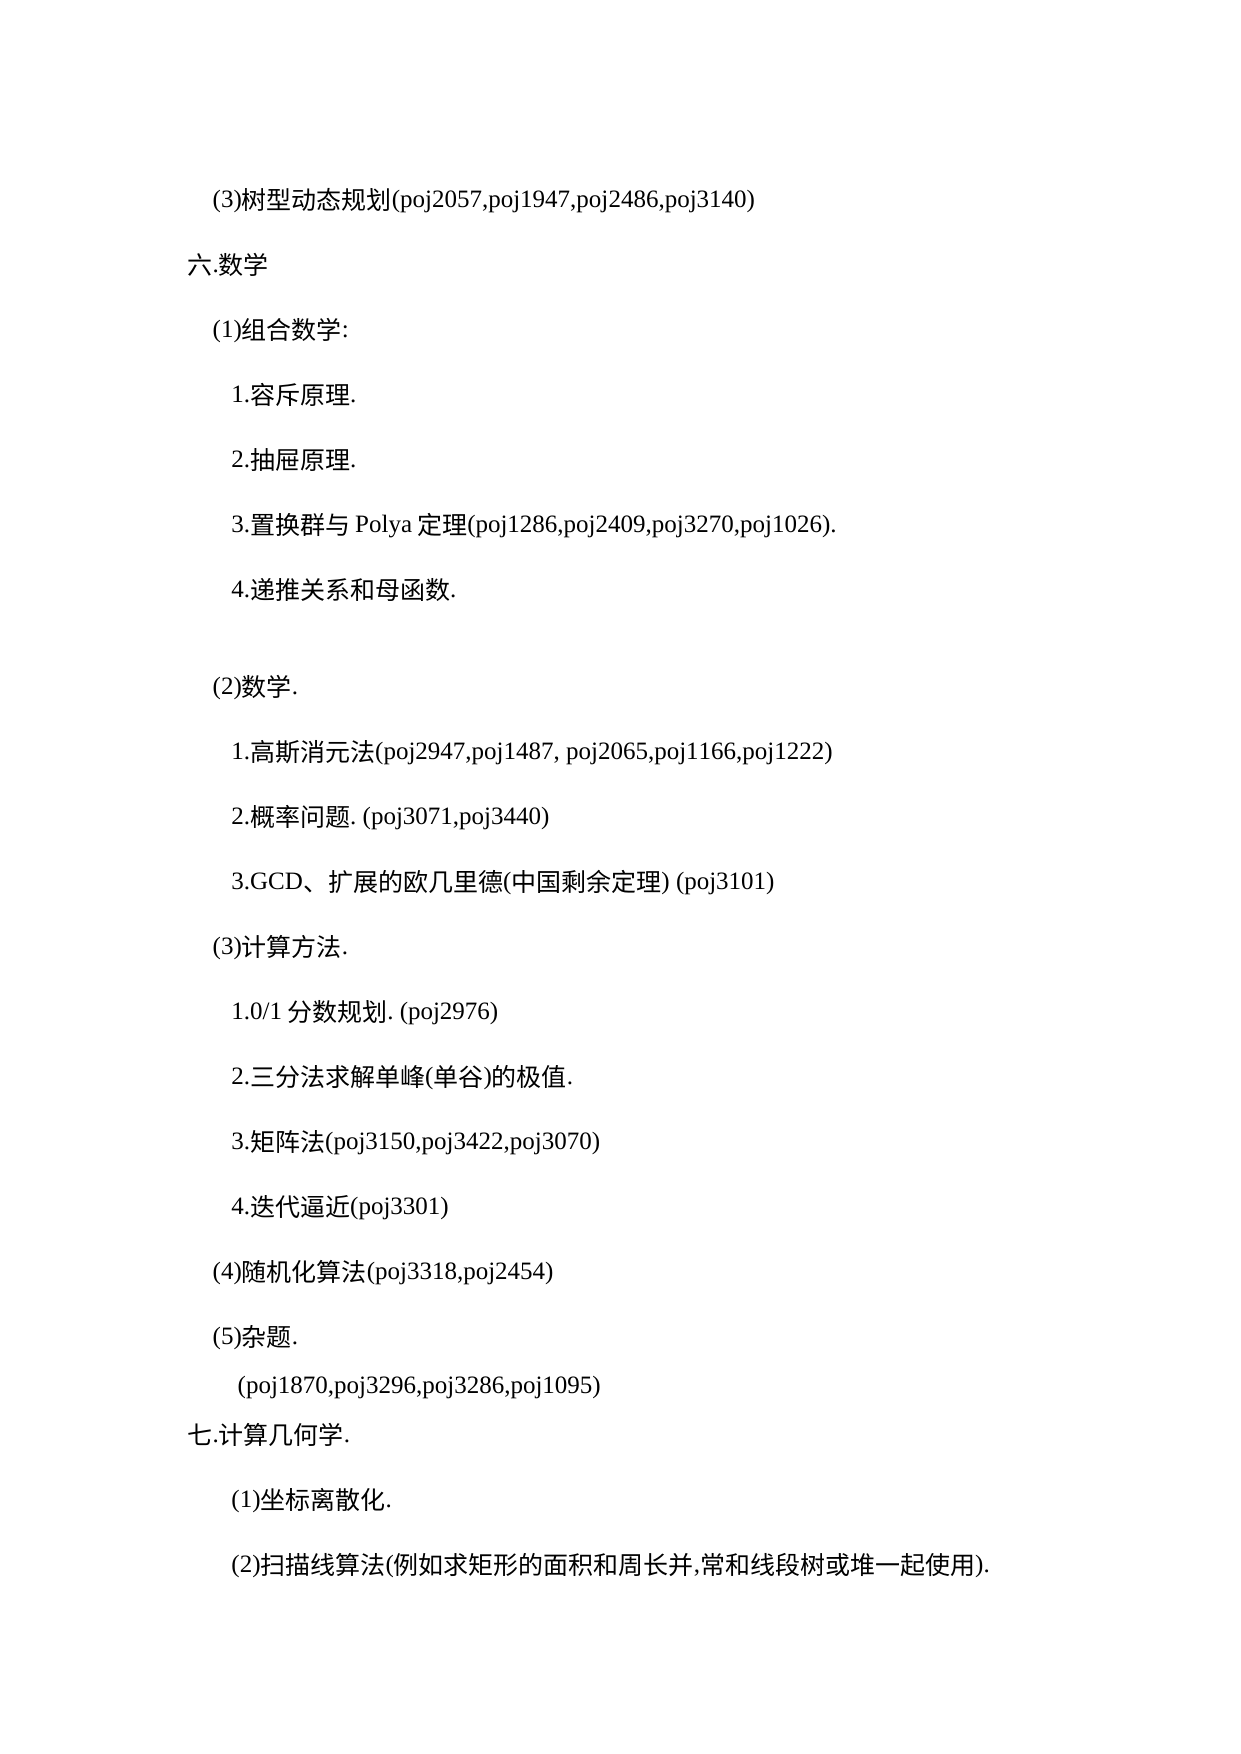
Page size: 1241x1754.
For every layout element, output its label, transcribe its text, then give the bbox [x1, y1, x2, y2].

text 1.容斥原理. [187, 357, 1053, 422]
text 2.三分法求解单峰(单谷)的极值. [187, 1039, 1053, 1104]
text 3.矩阵法(poj3150,poj3422,poj3070) [187, 1104, 1053, 1169]
text (4)随机化算法(poj3318,poj2454) [187, 1234, 1053, 1299]
text 1.0/1分数规划. (poj2976) [187, 974, 1053, 1039]
text (3)计算方法. [187, 909, 1053, 974]
text 1.高斯消元法(poj2947,poj1487, poj2065,poj1166,poj1222) [187, 714, 1053, 779]
text 2.概率问题. (poj3071,poj3440) [187, 779, 1053, 844]
text (3)树型动态规划(poj2057,poj1947,poj2486,poj3140) [187, 162, 1053, 227]
text 4.迭代逼近(poj3301) [187, 1169, 1053, 1234]
text 3.置换群与Polya定理(poj1286,poj2409,poj3270,poj1026). [187, 487, 1053, 552]
text (1)坐标离散化. [187, 1462, 1053, 1527]
text 六.数学 [187, 227, 1053, 292]
text 3.GCD、扩展的欧几里德(中国剩余定理) (poj3101) [187, 844, 1053, 909]
text (1)组合数学: [187, 292, 1053, 357]
text 七.计算几何学. [187, 1397, 1053, 1462]
text (2)数学. [187, 649, 1053, 714]
text (2)扫描线算法(例如求矩形的面积和周长并,常和线段树或堆一起使用). [187, 1527, 1053, 1592]
text 4.递推关系和母函数. [187, 552, 1053, 617]
text (poj1870,poj3296,poj3286,poj1095) [187, 1364, 1053, 1397]
text 2.抽屉原理. [187, 422, 1053, 487]
text (5)杂题. [187, 1299, 1053, 1364]
